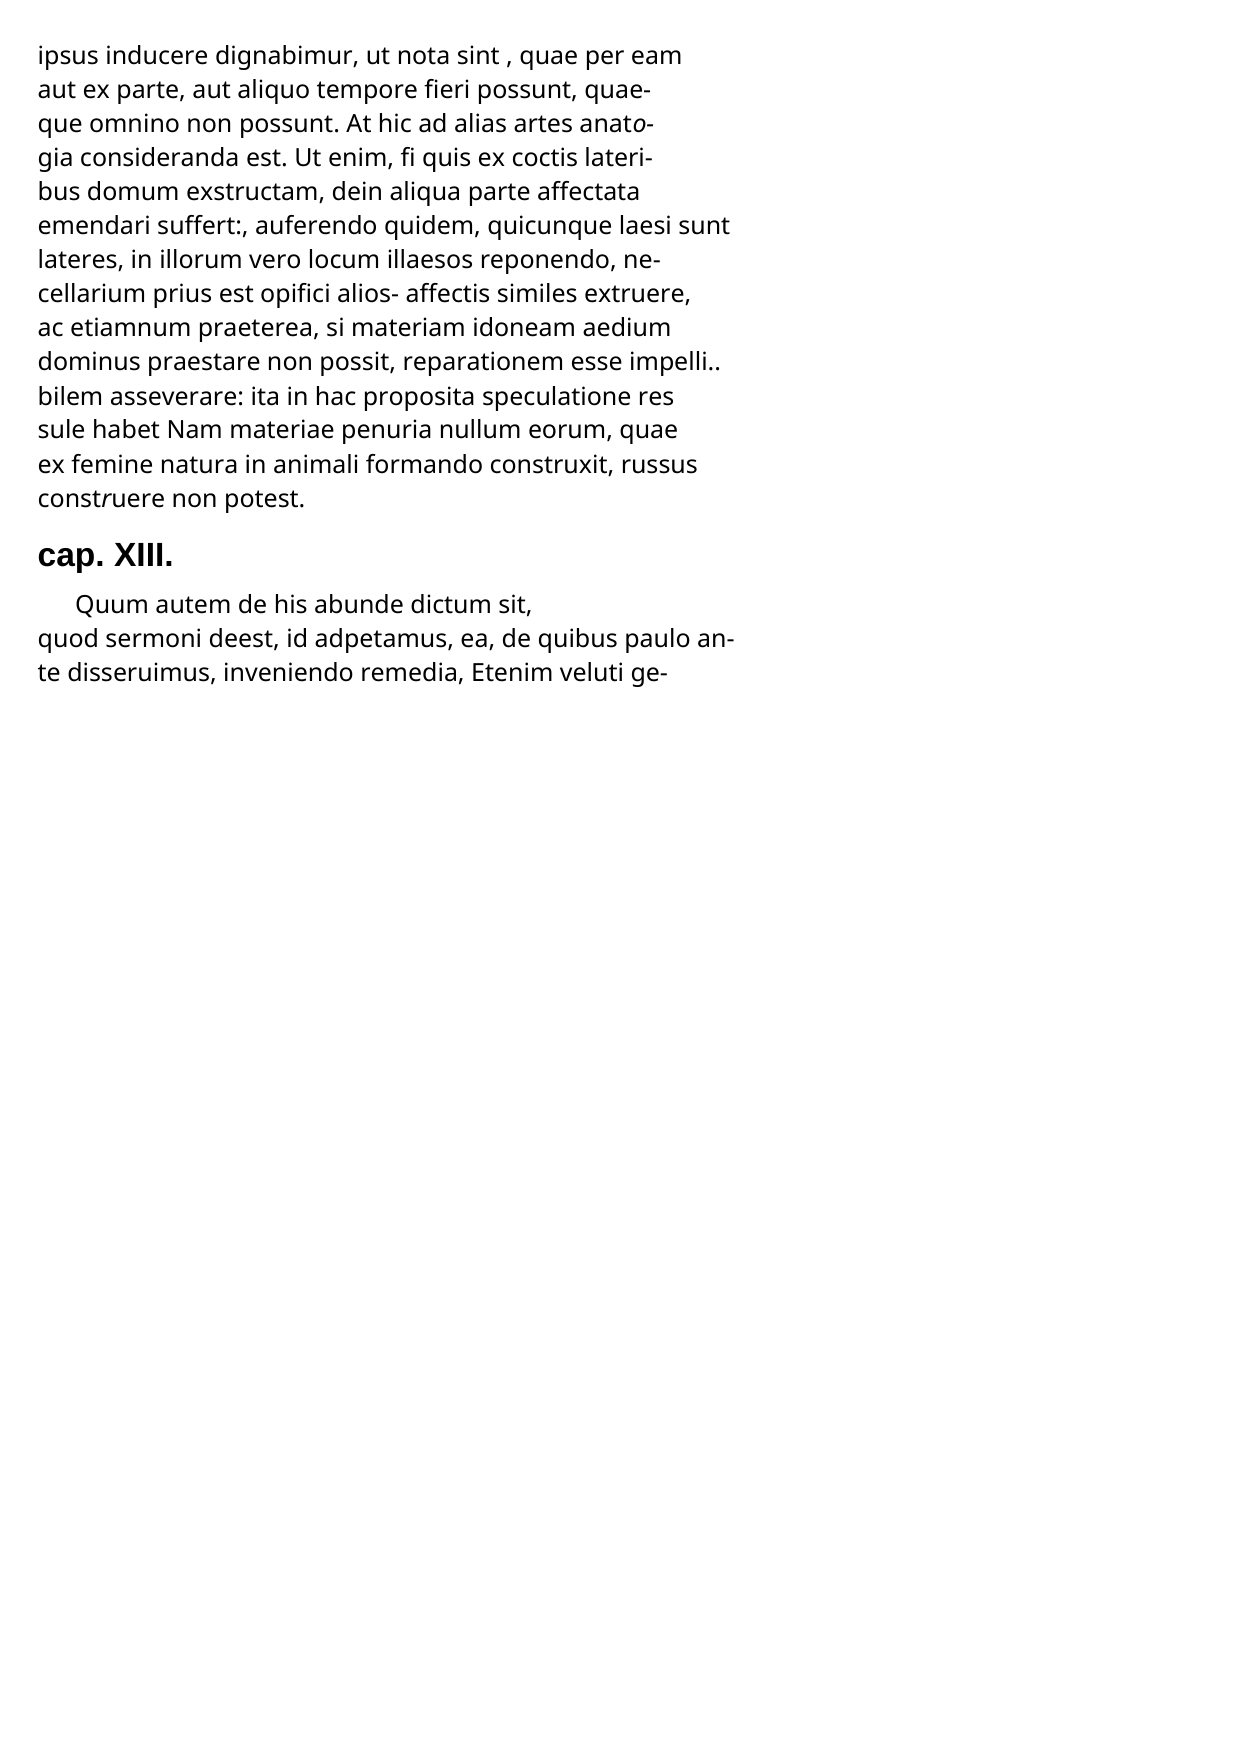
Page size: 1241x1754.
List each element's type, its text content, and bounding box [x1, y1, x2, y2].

text Quum autem de his abunde dictum sit, quod sermoni deest, id adpetamus, ea, de quibus paulo an- te disseruimus, inveniendo remedia, Etenim veluti ge- [37, 586, 1203, 688]
subtitle cap. XIII. [37, 535, 1203, 574]
text ipsus inducere dignabimur, ut nota sint , quae per eam aut ex parte, aut aliquo tempore fieri possunt, quae- que omnino non possunt. At hic ad alias artes anato- gia consideranda est. Ut enim, fi quis ex coctis lateri- bus domum exstructam, dein aliqua parte affectata emendari suffert:, auferendo quidem, quicunque laesi sunt lateres, in illorum vero locum illaesos reponendo, ne- cellarium prius est opifici alios- affectis similes extruere, ac etiamnum praeterea, si materiam idoneam aedium dominus praestare non possit, reparationem esse impelli.. bilem asseverare: ita in hac proposita speculatione res sule habet Nam materiae penuria nullum eorum, quae ex femine natura in animali formando construxit, russus construere non potest. [37, 37, 1203, 514]
